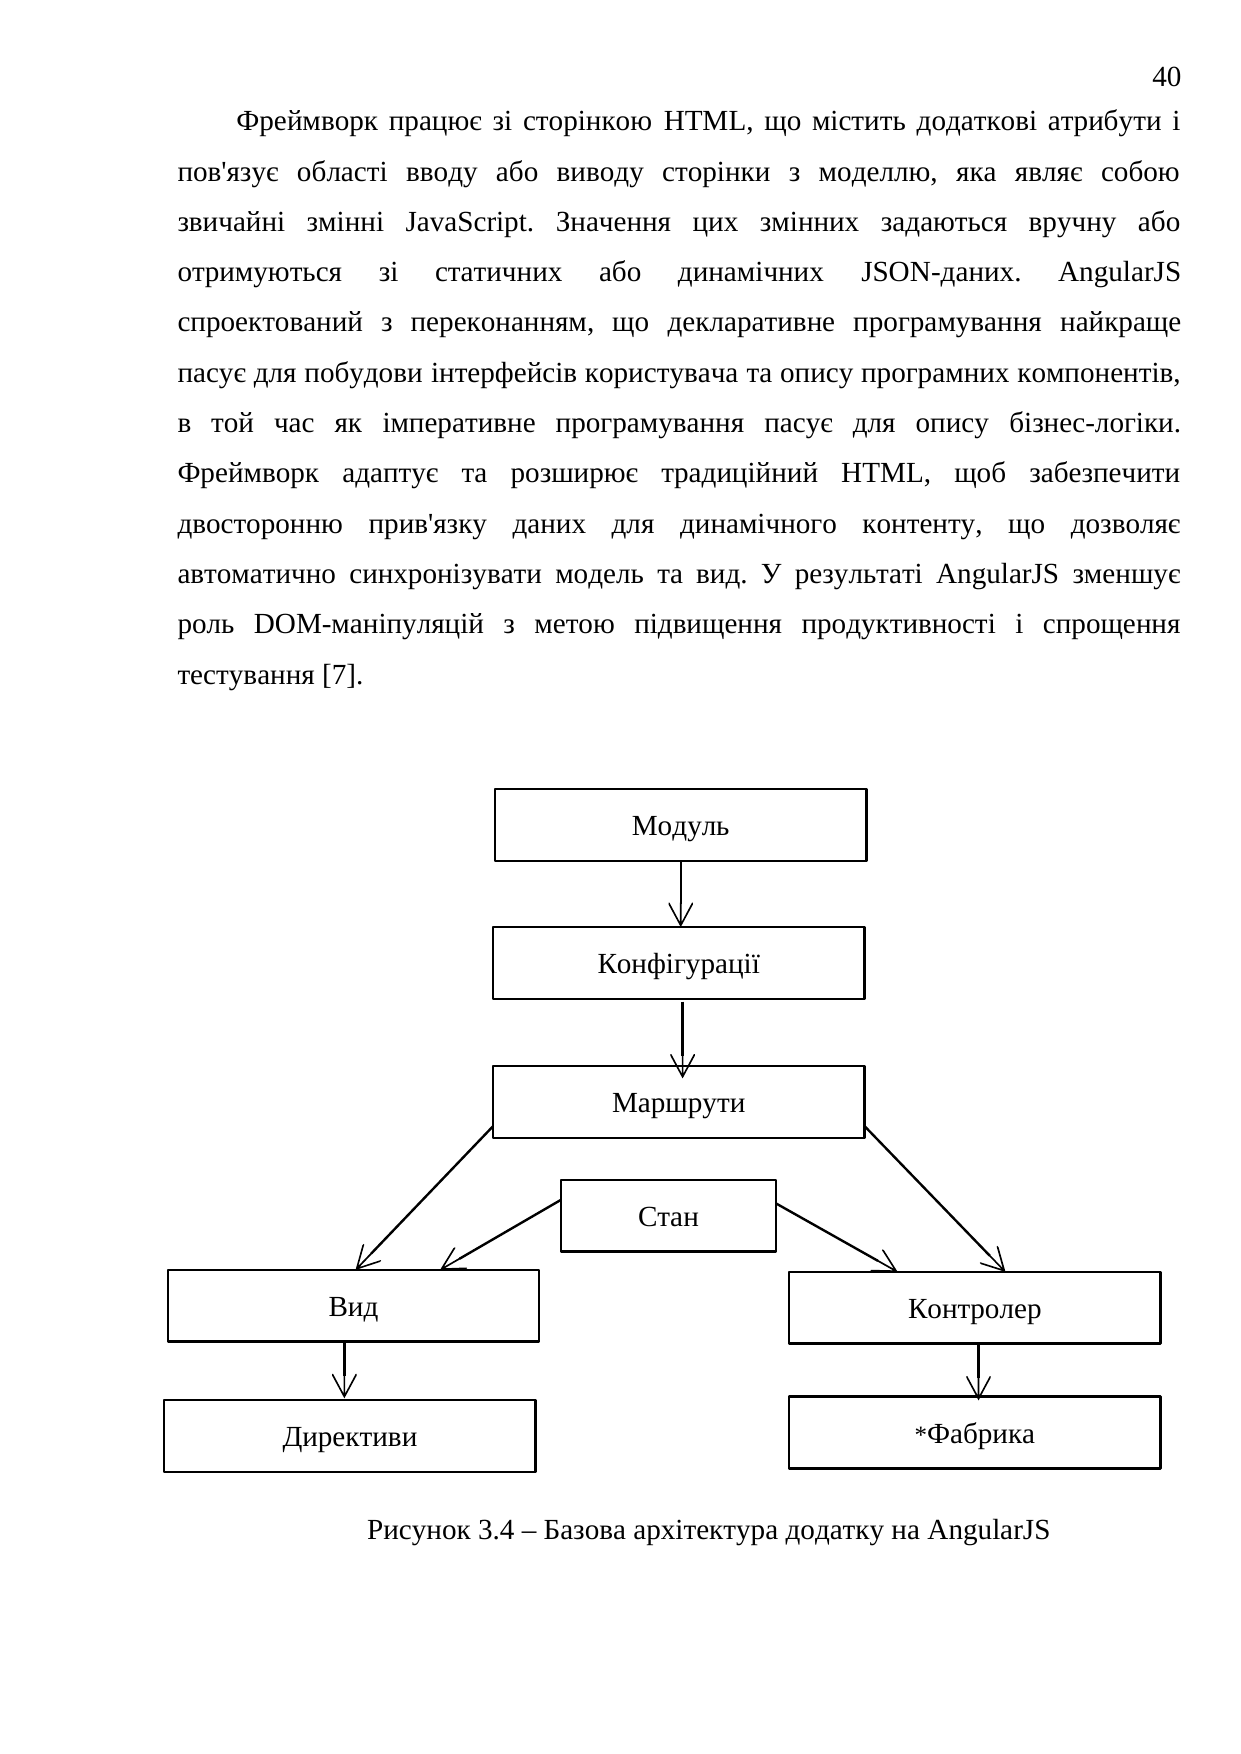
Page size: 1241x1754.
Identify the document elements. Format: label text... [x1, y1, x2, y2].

text Фреймворк працює зі сторінкою HTML, що містить додаткові атрибути і пов'язує області вводу або виводу сторінки з моделлю, яка являє собою звичайні змінні JavaScript. Значення цих змінних задаються вручну або отримуються зі статичних або динамічних JSON-даних. AngularJS спроектований з переконанням, що декларативне програмування найкраще пасує для побудови інтерфейсів користувача та опису програмних компонентів, в той час як імперативне програмування пасує для опису бізнес-логіки. Фреймворк адаптує та розширює традиційний HTML, щоб забезпечити двосторонню прив'язку даних для динамічного контенту, що дозволяє автоматично синхронізувати модель та вид. У результаті AngularJS зменшує роль DOM-маніпуляцій з метою підвищення продуктивності і спрощення тестування [7]. [177, 103, 1181, 690]
text Рисунок 3.4 – Базова архітектура додатку на AngularJS [177, 1512, 1181, 1546]
